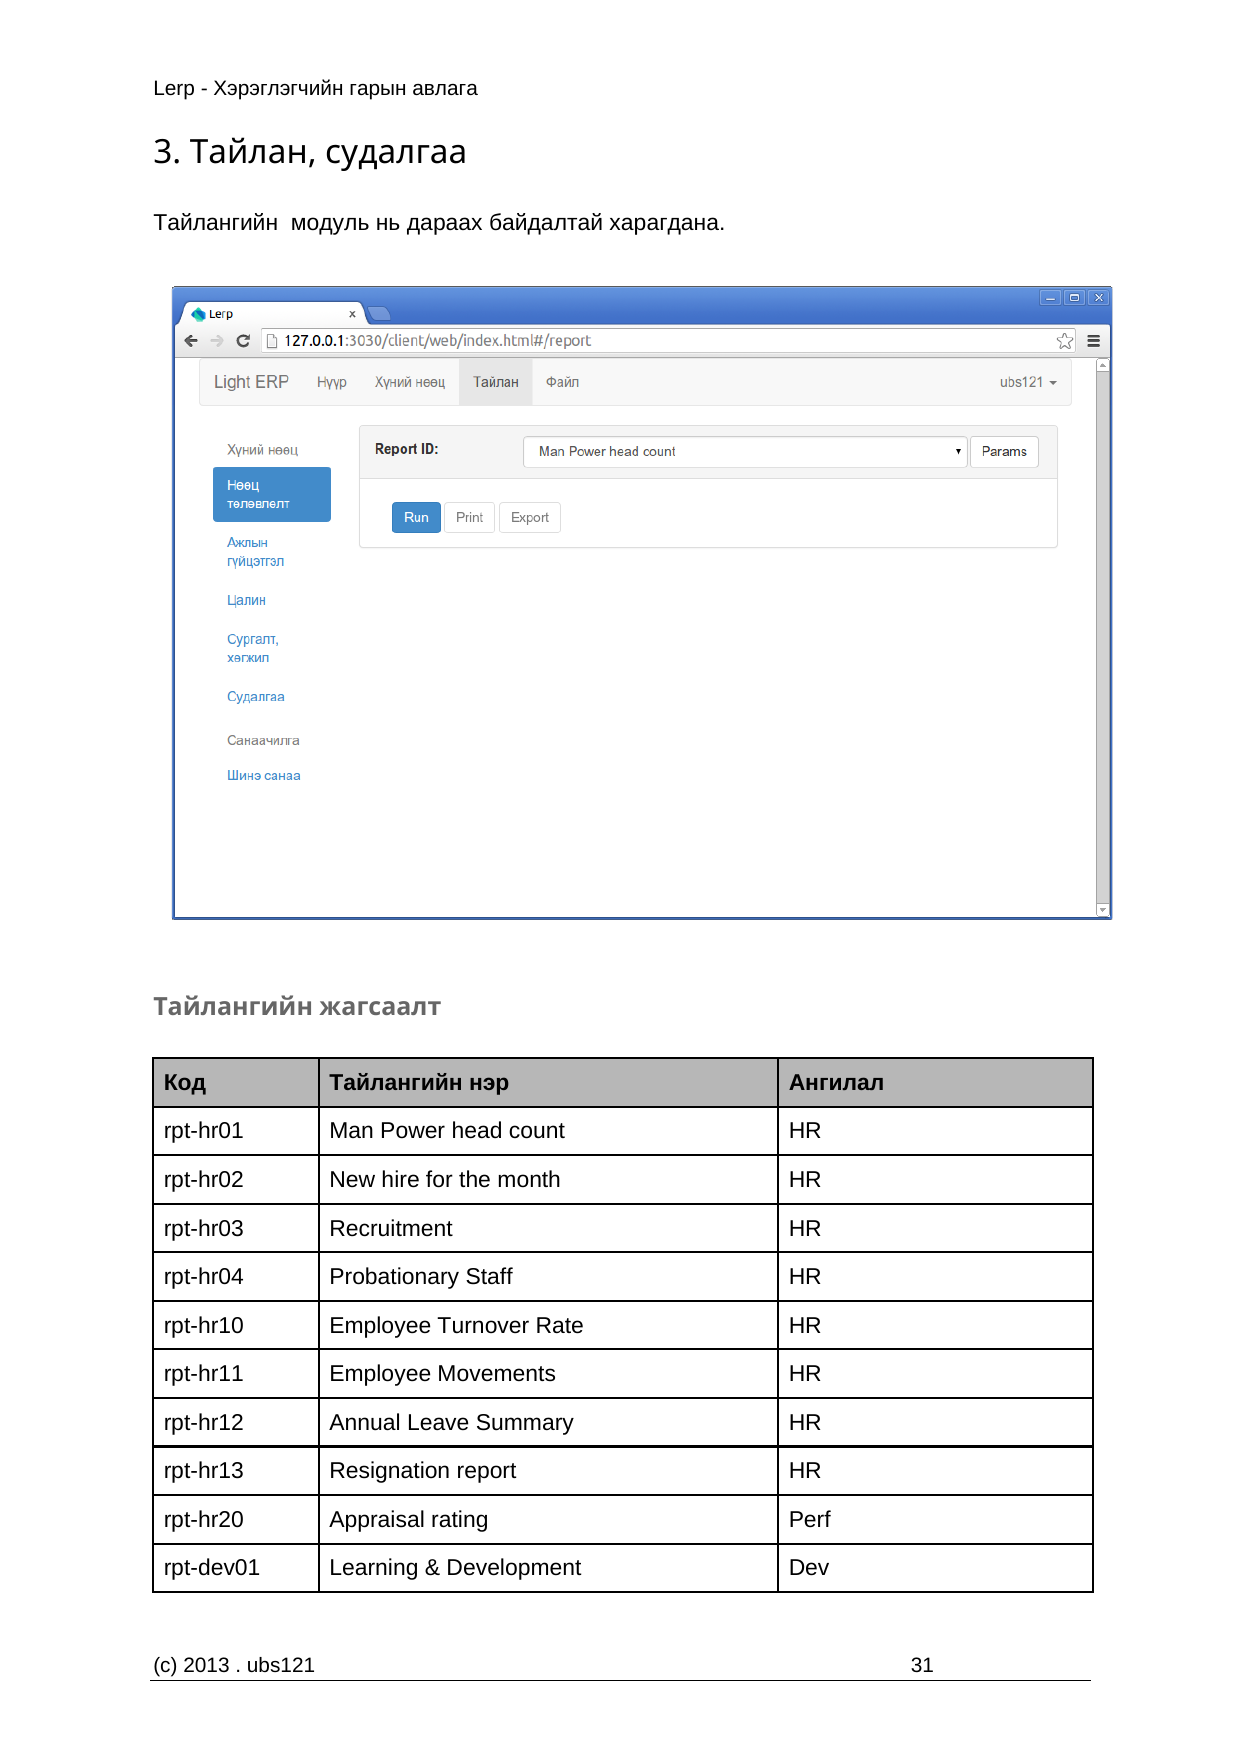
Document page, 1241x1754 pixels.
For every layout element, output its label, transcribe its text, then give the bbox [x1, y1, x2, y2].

table_cell HR [779, 1205, 1092, 1251]
table_header Код [154, 1059, 318, 1106]
table_cell rpt-hr11 [154, 1350, 318, 1397]
table_cell rpt-hr20 [154, 1496, 318, 1542]
table_cell rpt-hr01 [154, 1108, 318, 1154]
table_cell Employee Turnover Rate [320, 1302, 777, 1348]
table_cell rpt-hr13 [154, 1448, 318, 1494]
table_cell HR [779, 1399, 1092, 1445]
table_cell HR [779, 1350, 1092, 1397]
table_cell Resignation report [320, 1448, 777, 1494]
table_cell Recruitment [320, 1205, 777, 1251]
table_header Тайлангийн нэр [320, 1059, 777, 1106]
subtitle Тайлангийн жагсаалт [153, 988, 1087, 1023]
table_cell HR [779, 1302, 1092, 1348]
table_cell Appraisal rating [320, 1496, 777, 1542]
table_cell rpt-hr03 [154, 1205, 318, 1251]
table_cell rpt-hr10 [154, 1302, 318, 1348]
table_cell rpt-hr02 [154, 1156, 318, 1203]
text Тайлангийн модуль нь дараах байдалтай харагдана. [153, 209, 1087, 235]
table_cell Man Power head count [320, 1108, 777, 1154]
table_cell Employee Movements [320, 1350, 777, 1397]
table_cell HR [779, 1108, 1092, 1154]
table_cell Annual Leave Summary [320, 1399, 777, 1445]
table_cell Perf [779, 1496, 1092, 1542]
table_cell rpt-dev01 [154, 1545, 318, 1591]
table_cell Probationary Staff [320, 1253, 777, 1300]
table_cell Learning & Development [320, 1545, 777, 1591]
table_header Ангилал [779, 1059, 1092, 1106]
subtitle 3. Тайлан, судалгаа [153, 128, 1087, 173]
table_cell rpt-hr04 [154, 1253, 318, 1300]
table_cell HR [779, 1156, 1092, 1203]
table_cell rpt-hr12 [154, 1399, 318, 1445]
table_cell HR [779, 1253, 1092, 1300]
table_cell Dev [779, 1545, 1092, 1591]
picture [171, 286, 1113, 920]
table_cell HR [779, 1448, 1092, 1494]
table_cell New hire for the month [320, 1156, 777, 1203]
